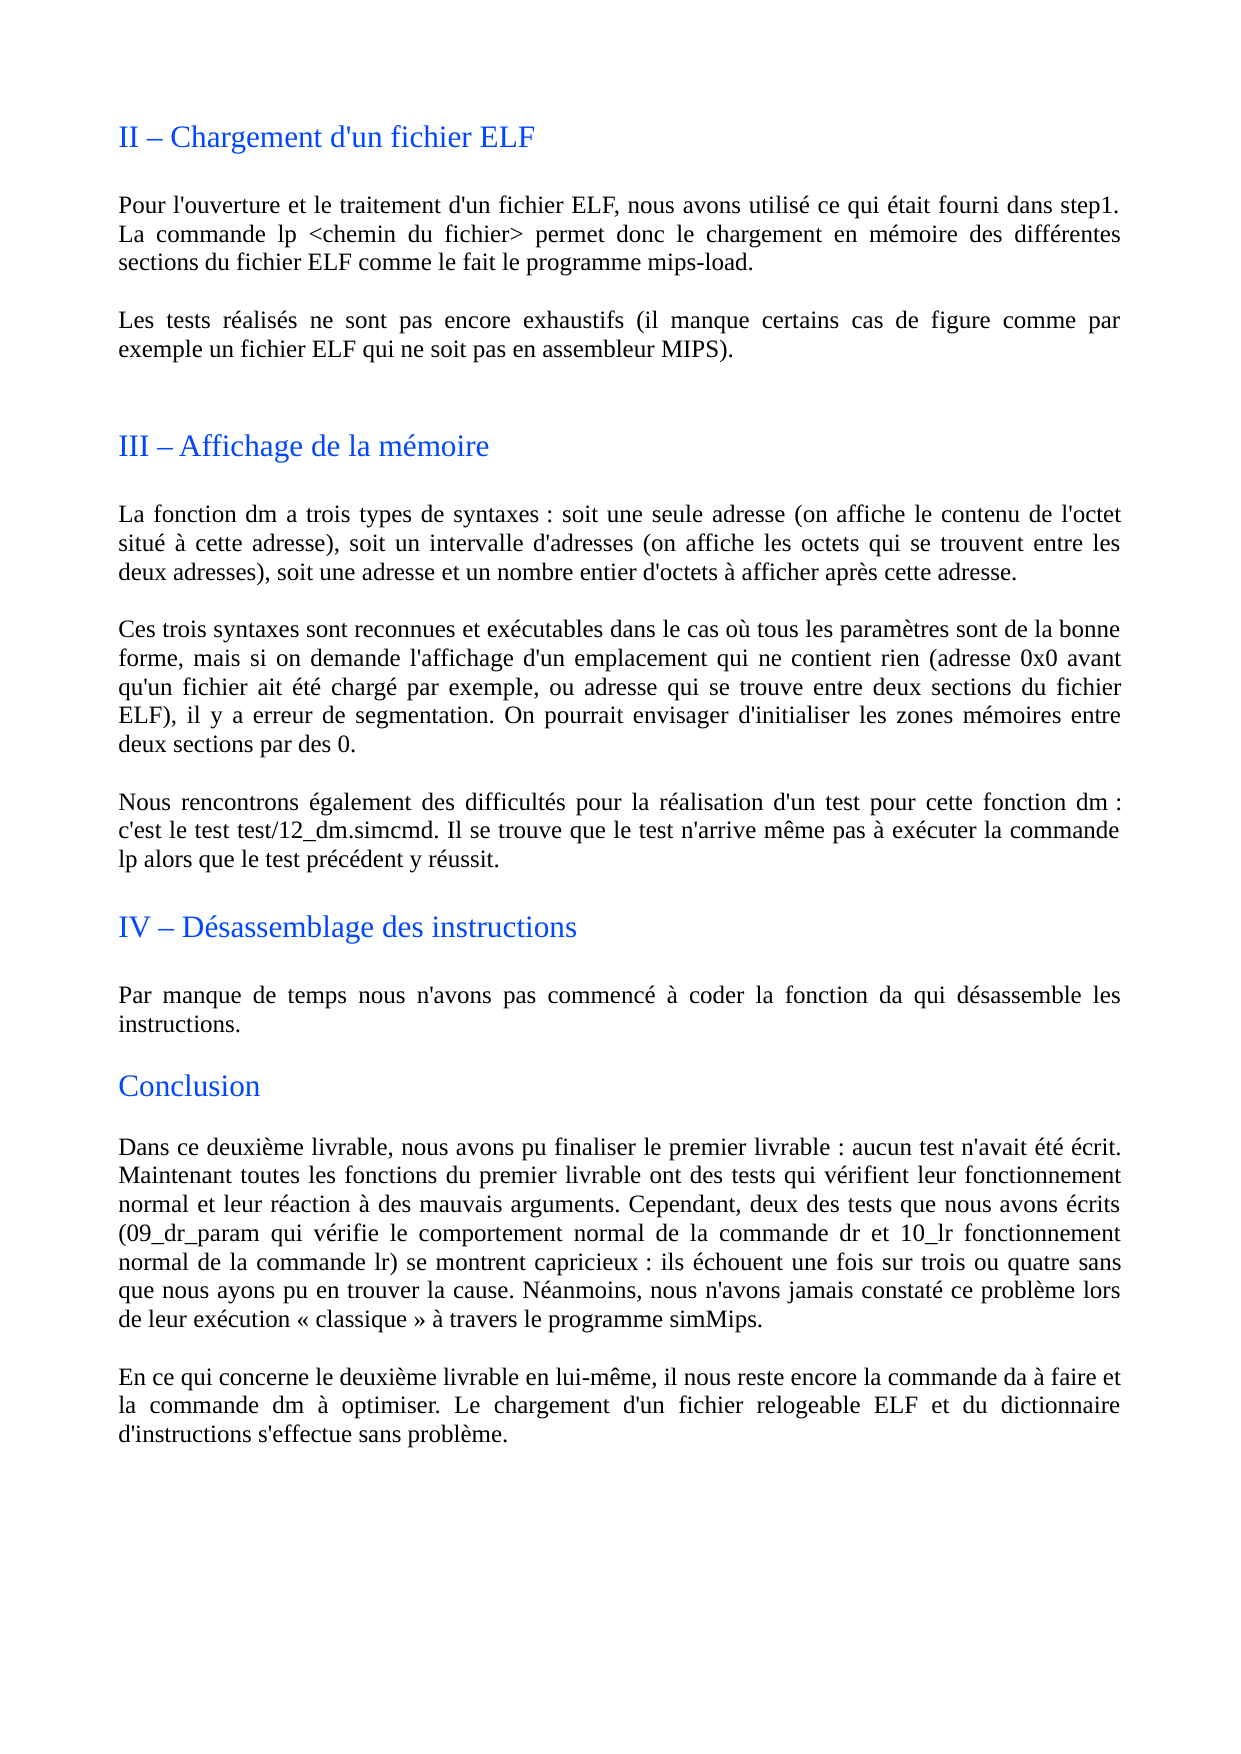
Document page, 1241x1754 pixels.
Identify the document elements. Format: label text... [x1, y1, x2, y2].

text II – Chargement d'un fichier ELF [118, 118, 1122, 154]
text La fonction dm a trois types de syntaxes : soit une seule adresse (on affiche le contenu de l'octet situé à cette adresse), soit un intervalle d'adresses (on affiche les octets qui se trouvent entre les deux adresses), soit une adresse et un nombre entier d'octets à afficher après cette adresse. [118, 499, 1122, 585]
text En ce qui concerne le deuxième livrable en lui-même, il nous reste encore la commande da à faire et la commande dm à optimiser. Le chargement d'un fichier relogeable ELF et du dictionnaire d'instructions s'effectue sans problème. [118, 1362, 1122, 1448]
text Les tests réalisés ne sont pas encore exhaustifs (il manque certains cas de figure comme par exemple un fichier ELF qui ne soit pas en assembleur MIPS). [118, 305, 1122, 362]
text Ces trois syntaxes sont reconnues et exécutables dans le cas où tous les paramètres sont de la bonne forme, mais si on demande l'affichage d'un emplacement qui ne contient rien (adresse 0x0 avant qu'un fichier ait été chargé par exemple, ou adresse qui se trouve entre deux sections du fichier ELF), il y a erreur de segmentation. On pourrait envisager d'initialiser les zones mémoires entre deux sections par des 0. [118, 614, 1122, 758]
text Nous rencontrons également des difficultés pour la réalisation d'un test pour cette fonction dm : c'est le test test/12_dm.simcmd. Il se trouve que le test n'arrive même pas à exécuter la commande lp alors que le test précédent y réussit. [118, 787, 1122, 873]
text IV – Désassemblage des instructions [118, 909, 1122, 945]
text Par manque de temps nous n'avons pas commencé à coder la fonction da qui désassemble les instructions. [118, 981, 1122, 1038]
text Dans ce deuxième livrable, nous avons pu finaliser le premier livrable : aucun test n'avait été écrit. Maintenant toutes les fonctions du premier livrable ont des tests qui vérifient leur fonctionnement normal et leur réaction à des mauvais arguments. Cependant, deux des tests que nous avons écrits (09_dr_param qui vérifie le comportement normal de la commande dr et 10_lr fonctionnement normal de la commande lr) se montrent capricieux : ils échouent une fois sur trois ou quatre sans que nous ayons pu en trouver la cause. Néanmoins, nous n'avons jamais constaté ce problème lors de leur exécution « classique » à travers le programme simMips. [118, 1132, 1122, 1333]
text Conclusion [118, 1067, 1122, 1103]
text III – Affichage de la mémoire [118, 427, 1122, 463]
text Pour l'ouverture et le traitement d'un fichier ELF, nous avons utilisé ce qui était fourni dans step1. La commande lp <chemin du fichier> permet donc le chargement en mémoire des différentes sections du fichier ELF comme le fait le programme mips-load. [118, 190, 1122, 276]
